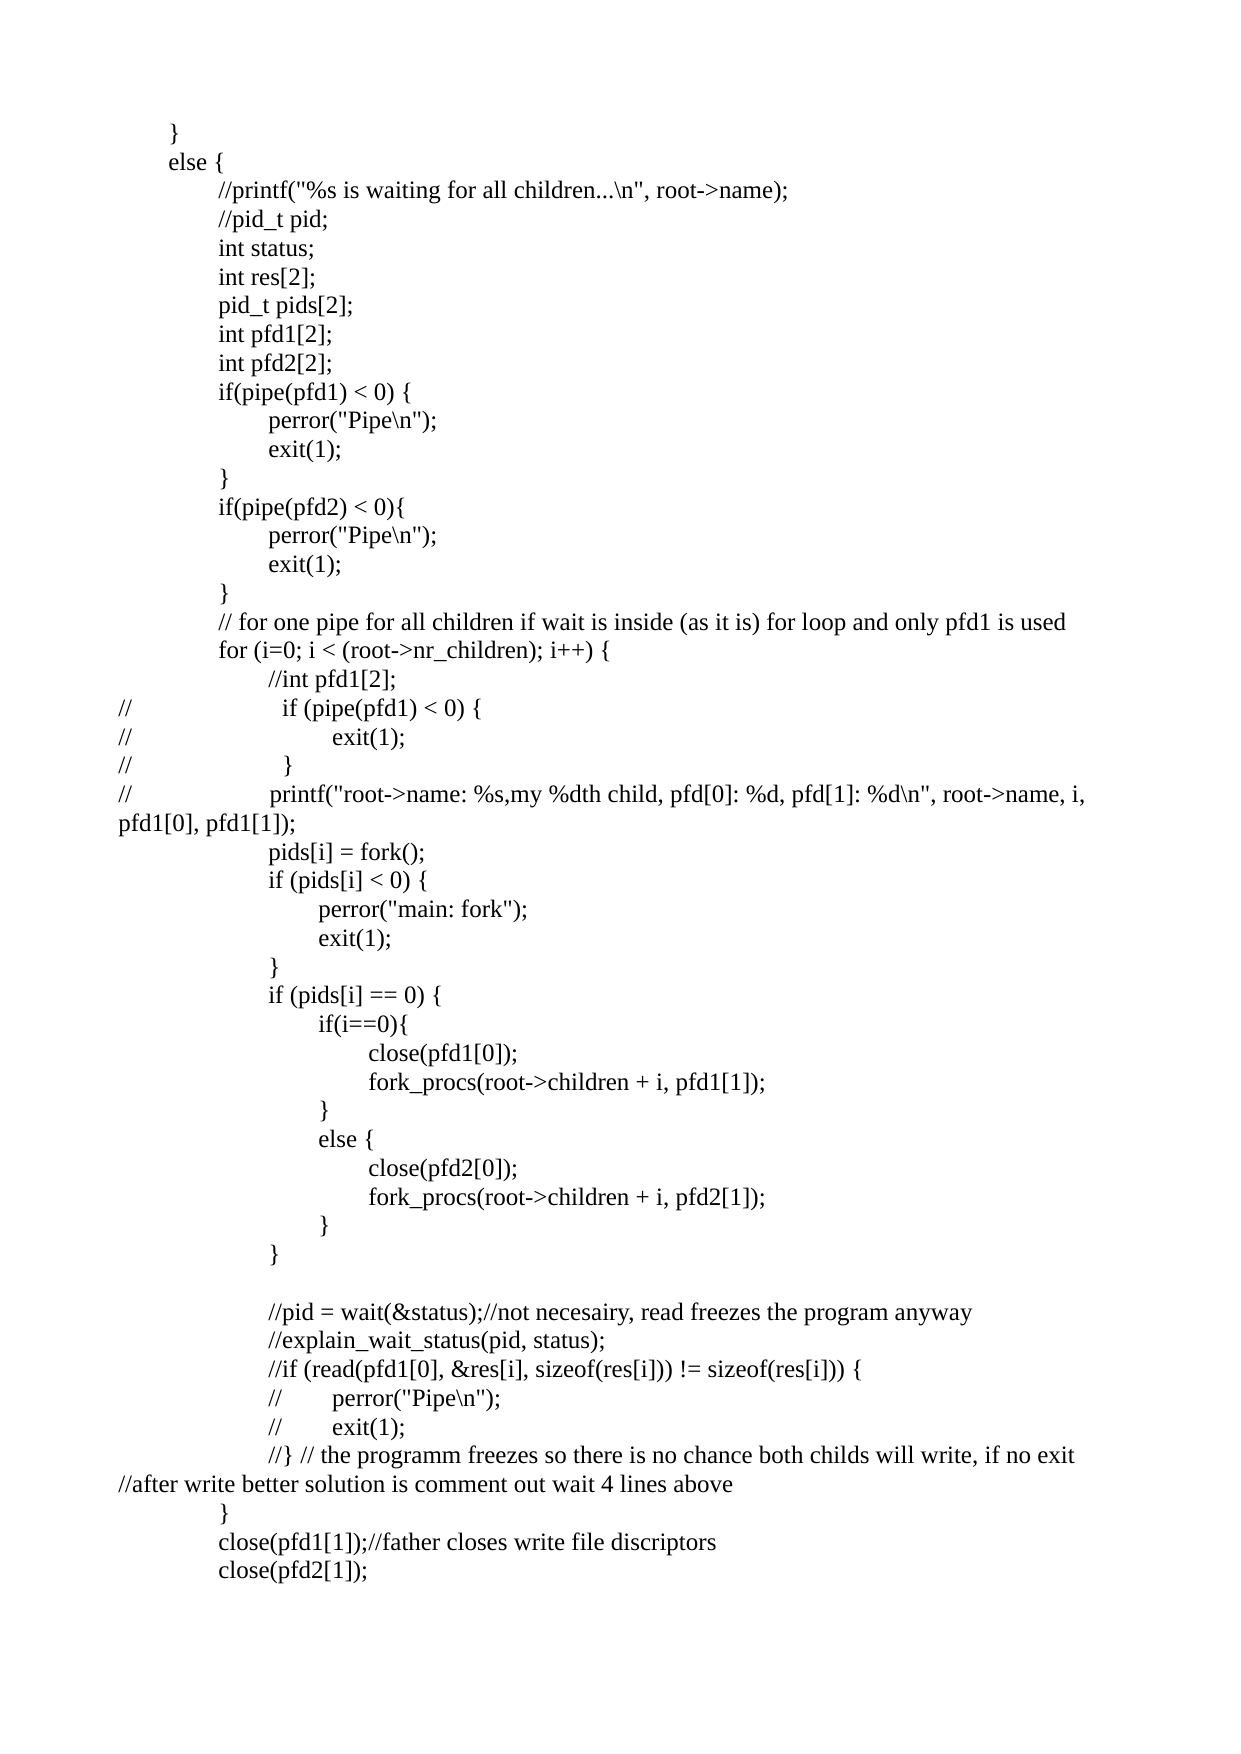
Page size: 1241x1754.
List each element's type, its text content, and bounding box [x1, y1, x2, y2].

text } [118, 952, 1122, 981]
text //printf("%s is waiting for all children...\n", root->name); [118, 176, 1122, 204]
text close(pfd1[0]); [118, 1038, 1122, 1067]
text } [118, 118, 1122, 147]
text // printf("root->name: %s,my %dth child, pfd[0]: %d, pfd[1]: %d\n", root->name, i, pfd1[0], pfd1[1]); [118, 779, 1122, 837]
text } [118, 1096, 1122, 1124]
text fork_procs(root->children + i, pfd1[1]); [118, 1067, 1122, 1096]
text } [118, 578, 1122, 607]
text exit(1); [118, 434, 1122, 463]
text //pid = wait(&status);//not necesairy, read freezes the program anyway [118, 1297, 1122, 1326]
text pids[i] = fork(); [118, 837, 1122, 866]
text else { [118, 147, 1122, 176]
text close(pfd2[1]); [118, 1556, 1122, 1584]
text exit(1); [118, 549, 1122, 578]
text // perror("Pipe\n"); [118, 1383, 1122, 1412]
text if(pipe(pfd2) < 0){ [118, 492, 1122, 521]
text perror("Pipe\n"); [118, 521, 1122, 549]
text // exit(1); [118, 722, 1122, 751]
text fork_procs(root->children + i, pfd2[1]); [118, 1182, 1122, 1211]
text int res[2]; [118, 262, 1122, 291]
text perror("Pipe\n"); [118, 406, 1122, 434]
text perror("main: fork"); [118, 894, 1122, 923]
text else { [118, 1124, 1122, 1153]
text // for one pipe for all children if wait is inside (as it is) for loop and only pfd1 is used [118, 607, 1122, 636]
text exit(1); [118, 923, 1122, 952]
text // if (pipe(pfd1) < 0) { [118, 693, 1122, 722]
text if (pids[i] == 0) { [118, 981, 1122, 1009]
text if(i==0){ [118, 1009, 1122, 1038]
text //explain_wait_status(pid, status); [118, 1326, 1122, 1354]
text int status; [118, 233, 1122, 262]
text } [118, 1239, 1122, 1268]
text int pfd2[2]; [118, 348, 1122, 377]
text } [118, 1211, 1122, 1239]
text close(pfd1[1]);//father closes write file discriptors [118, 1527, 1122, 1556]
text for (i=0; i < (root->nr_children); i++) { [118, 636, 1122, 664]
text } [118, 1498, 1122, 1527]
text // exit(1); [118, 1412, 1122, 1441]
text if(pipe(pfd1) < 0) { [118, 377, 1122, 406]
text //int pfd1[2]; [118, 664, 1122, 693]
text // } [118, 751, 1122, 779]
text close(pfd2[0]); [118, 1153, 1122, 1182]
text } [118, 463, 1122, 492]
text //} // the programm freezes so there is no chance both childs will write, if no exit //after write better solution is comment out wait 4 lines above [118, 1441, 1122, 1498]
text int pfd1[2]; [118, 319, 1122, 348]
text pid_t pids[2]; [118, 291, 1122, 319]
text if (pids[i] < 0) { [118, 866, 1122, 894]
text //if (read(pfd1[0], &res[i], sizeof(res[i])) != sizeof(res[i])) { [118, 1354, 1122, 1383]
text //pid_t pid; [118, 204, 1122, 233]
